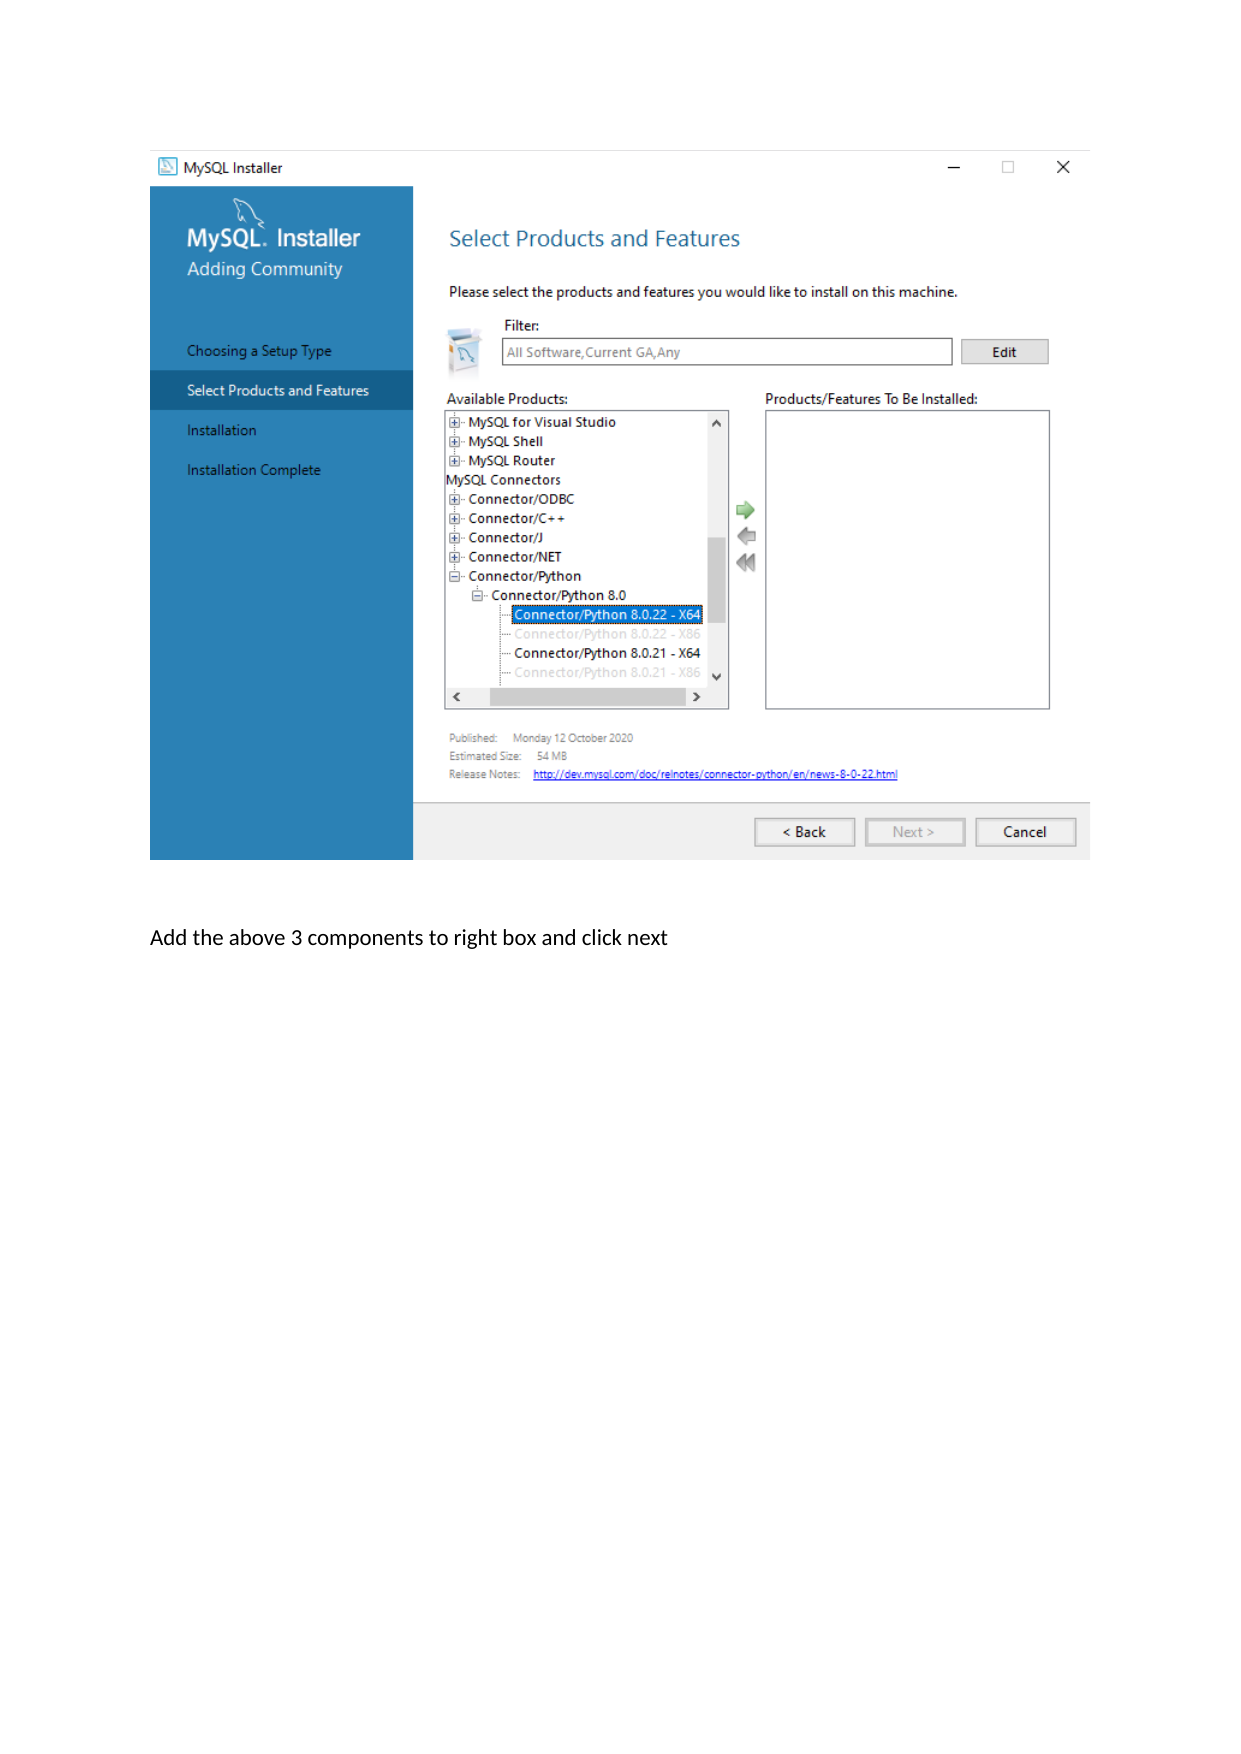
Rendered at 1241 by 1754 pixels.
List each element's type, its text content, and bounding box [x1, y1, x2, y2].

text Add the above 3 components to right box and click next [150, 923, 1090, 951]
